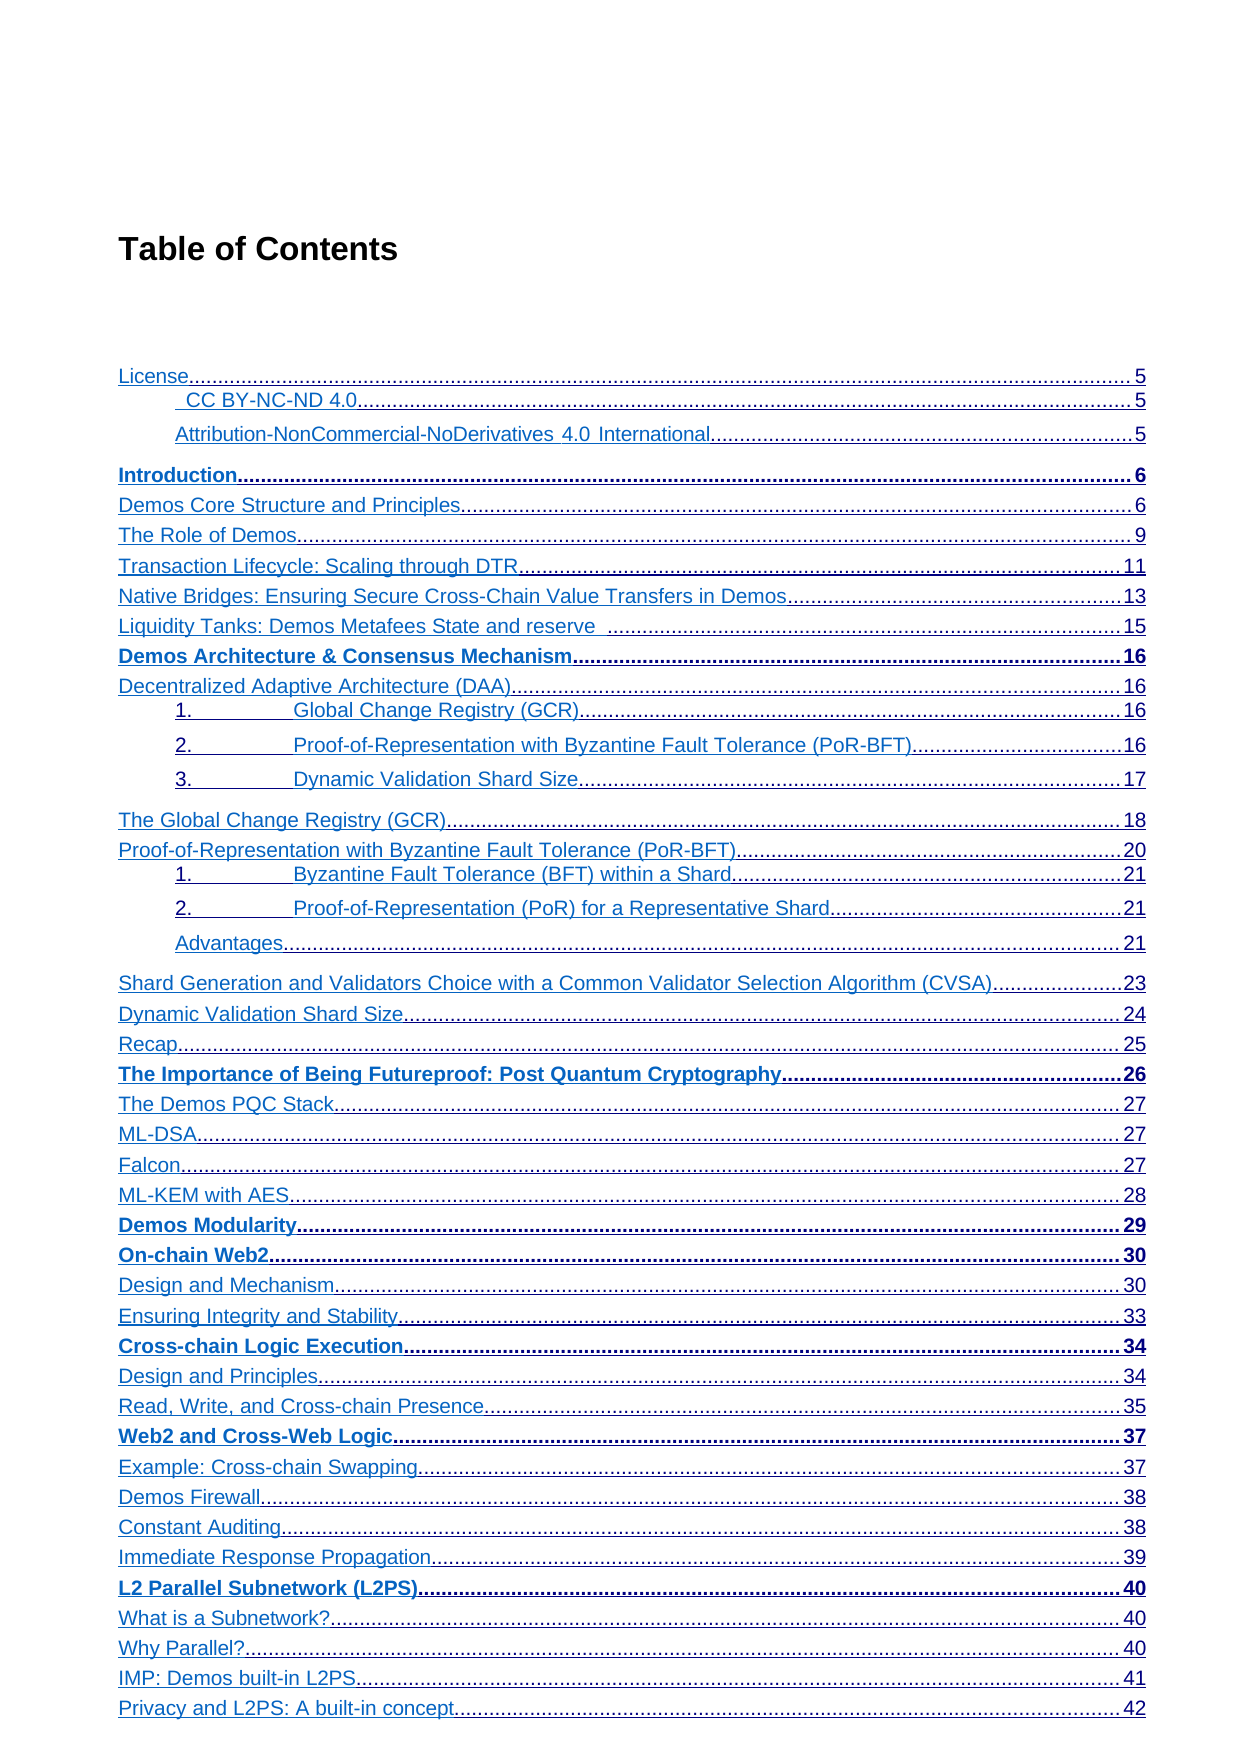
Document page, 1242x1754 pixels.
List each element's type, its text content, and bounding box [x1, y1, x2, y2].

text The Role of Demos 9 [118, 523, 1146, 544]
text Transaction Lifecycle: Scaling through DTR 11 [118, 553, 1146, 574]
text License 5 [118, 364, 1146, 385]
text Read, Write, and Cross-chain Presence 35 [118, 1394, 1146, 1415]
text Immediate Response Propagation 39 [118, 1545, 1146, 1566]
text 1. Global Change Registry (GCR) 16 [175, 698, 1146, 719]
text ML-KEM with AES 28 [118, 1183, 1146, 1204]
text Ensuring Integrity and Stability 33 [118, 1303, 1146, 1324]
text Falcon 27 [118, 1152, 1146, 1173]
text Attribution-NonCommercial-NoDerivatives 4.0 International 5 [175, 422, 1146, 443]
text Liquidity Tanks: Demos Metafees State and reserve 15 [118, 614, 1146, 635]
text Demos Modularity 29 [118, 1213, 1146, 1234]
text Recap 25 [118, 1032, 1146, 1053]
text 1. Byzantine Fault Tolerance (BFT) within a Shard 21 [175, 862, 1146, 883]
text Decentralized Adaptive Architecture (DAA) 16 [118, 674, 1146, 695]
text Why Parallel? 40 [118, 1636, 1146, 1657]
text Constant Auditing 38 [118, 1515, 1146, 1536]
text Advantages 21 [175, 931, 1146, 952]
text CC BY-NC-ND 4.0 5 [175, 388, 1146, 409]
text L2 Parallel Subnetwork (L2PS) 40 [118, 1575, 1146, 1596]
text Web2 and Cross-Web Logic 37 [118, 1424, 1146, 1445]
text Cross-chain Logic Execution 34 [118, 1334, 1146, 1355]
text On-chain Web2 30 [118, 1243, 1146, 1264]
text The Demos PQC Stack 27 [118, 1092, 1146, 1113]
text Privacy and L2PS: A built-in concept 42 [118, 1696, 1146, 1717]
text Table of Contents [118, 228, 1146, 267]
text ML-DSA 27 [118, 1122, 1146, 1143]
text Demos Architecture & Consensus Mechanism 16 [118, 644, 1146, 665]
text Demos Core Structure and Principles 6 [118, 493, 1146, 514]
text Native Bridges: Ensuring Secure Cross-Chain Value Transfers in Demos 13 [118, 584, 1146, 605]
text What is a Subnetwork? 40 [118, 1606, 1146, 1627]
text The Global Change Registry (GCR) 18 [118, 808, 1146, 829]
text Dynamic Validation Shard Size 24 [118, 1001, 1146, 1022]
text The Importance of Being Futureproof: Post Quantum Cryptography 26 [118, 1062, 1146, 1083]
text Demos Firewall 38 [118, 1485, 1146, 1506]
text Proof-of-Representation with Byzantine Fault Tolerance (PoR-BFT) 20 [118, 838, 1146, 859]
text Design and Mechanism 30 [118, 1273, 1146, 1294]
text IMP: Demos built-in L2PS 41 [118, 1666, 1146, 1687]
text Introduction 6 [118, 463, 1146, 484]
text Shard Generation and Validators Choice with a Common Validator Selection Algorithm (CVSA) 23 [118, 971, 1146, 992]
text 2. Proof-of-Representation (PoR) for a Representative Shard 21 [175, 896, 1146, 917]
text Example: Cross-chain Swapping 37 [118, 1454, 1146, 1476]
text Design and Principles 34 [118, 1364, 1146, 1385]
text 3. Dynamic Validation Shard Size 17 [175, 767, 1146, 788]
text 2. Proof-of-Representation with Byzantine Fault Tolerance (PoR-BFT) 16 [175, 733, 1146, 754]
